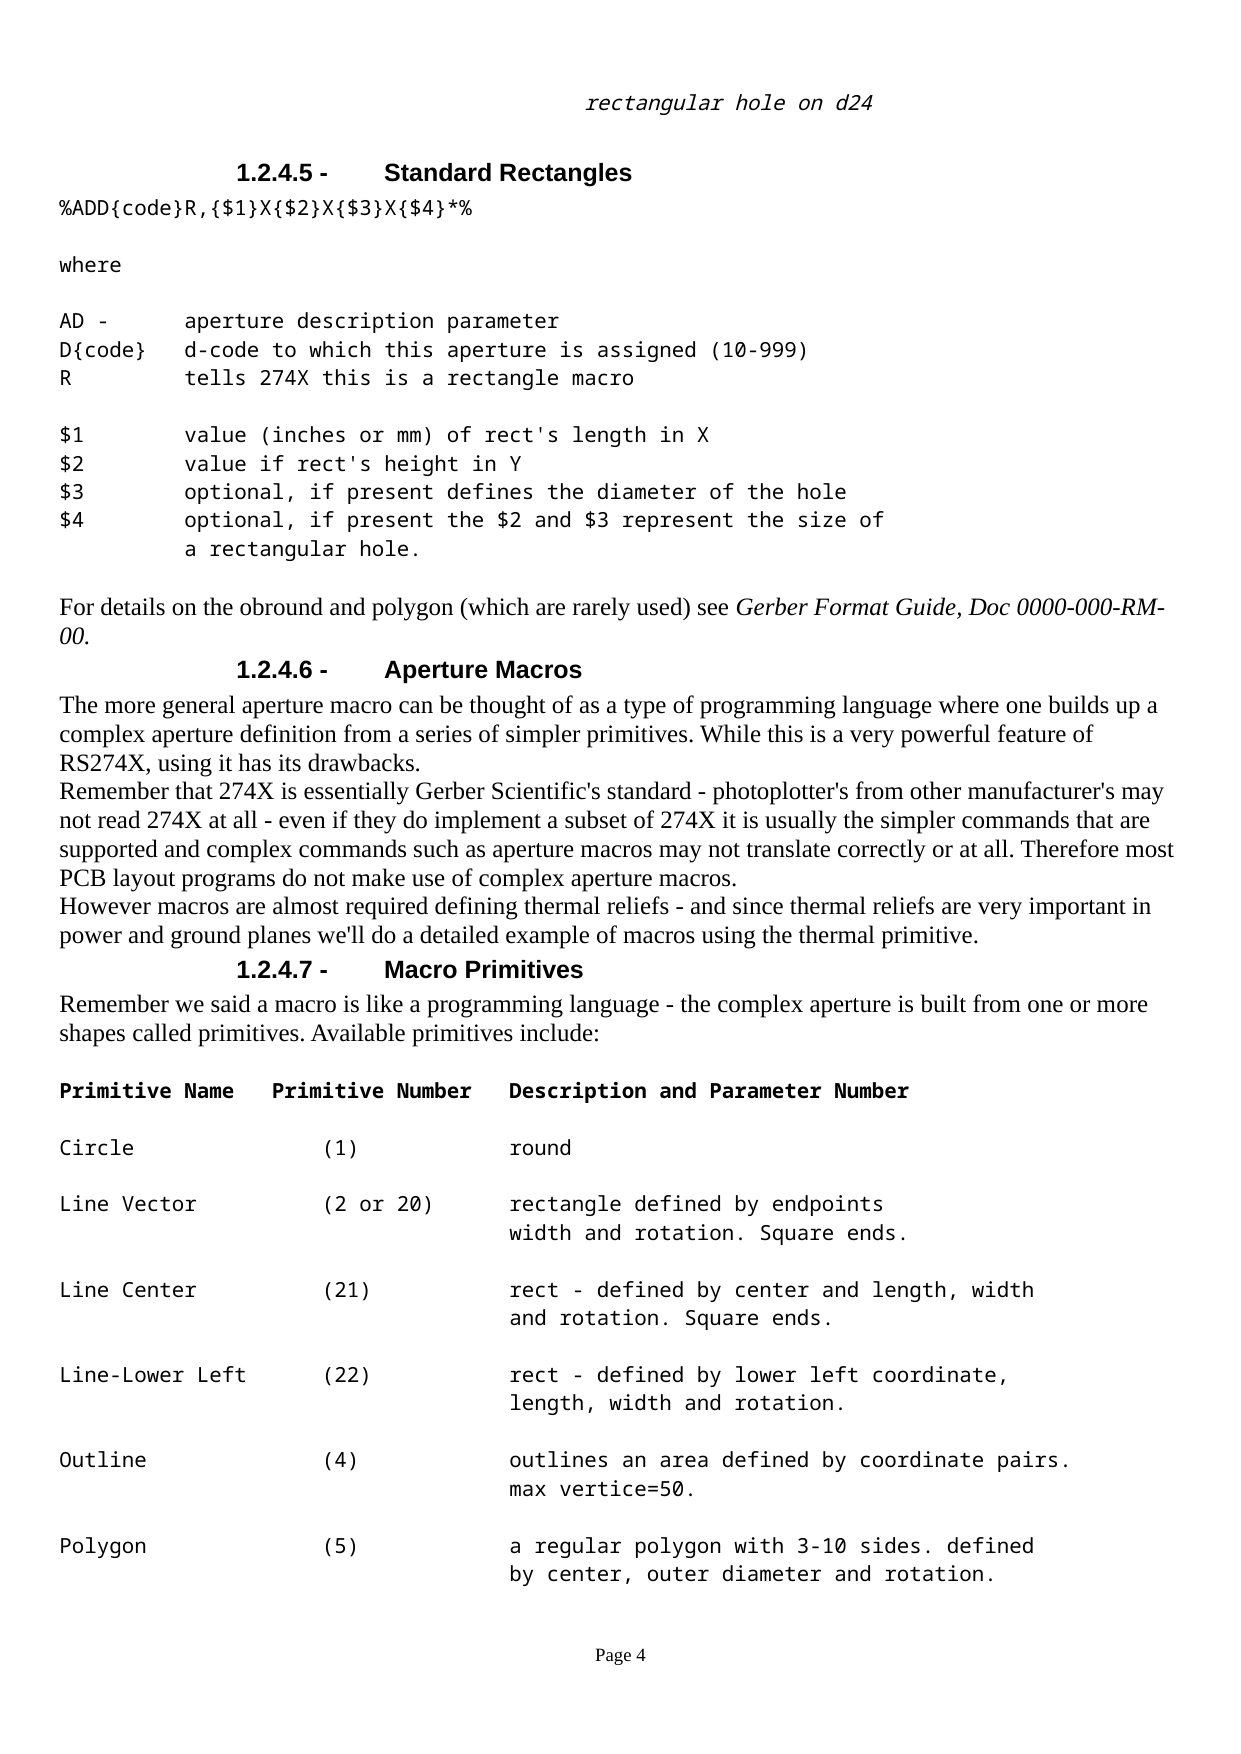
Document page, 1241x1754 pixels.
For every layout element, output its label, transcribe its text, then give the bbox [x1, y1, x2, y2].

text Remember we said a macro is like a programming language - the complex aperture is built from one or more shapes called primitives. Available primitives include: [59, 989, 1181, 1047]
text AD - aperture description parameter [59, 307, 1181, 335]
text where [59, 250, 1181, 278]
text a rectangular hole. [59, 534, 1181, 562]
text max vertice=50. [59, 1474, 1181, 1502]
text Circle (1) round [59, 1133, 1181, 1161]
text However macros are almost required defining thermal reliefs - and since thermal reliefs are very important in power and ground planes we'll do a detailed example of macros using the thermal primitive. [59, 891, 1181, 949]
text Outline (4) outlines an area defined by coordinate pairs. [59, 1445, 1181, 1474]
text D{code} d-code to which this aperture is assigned (10-999) [59, 335, 1181, 363]
subtitle Standard Rectangles [236, 158, 1181, 187]
text length, width and rotation. [59, 1388, 1181, 1417]
text %ADD{code}R,{$1}X{$2}X{$3}X{$4}*% [59, 193, 1181, 221]
text For details on the obround and polygon (which are rarely used) see Gerber Format Guide, Doc 0000-000-RM-00. [59, 592, 1181, 649]
text Line Vector (2 or 20) rectangle defined by endpoints [59, 1189, 1181, 1218]
text Line Center (21) rect - defined by center and length, width [59, 1275, 1181, 1303]
text Line-Lower Left (22) rect - defined by lower left coordinate, [59, 1360, 1181, 1388]
text R tells 274X this is a rectangle macro [59, 363, 1181, 392]
text $1 value (inches or mm) of rect's length in X [59, 420, 1181, 449]
text $3 optional, if present defines the diameter of the hole [59, 477, 1181, 506]
text $4 optional, if present the $2 and $3 represent the size of [59, 506, 1181, 534]
text Primitive Name Primitive Number Description and Parameter Number [59, 1076, 1181, 1104]
text Remember that 274X is essentially Gerber Scientific's standard - photoplotter's from other manufacturer's may not read 274X at all - even if they do implement a subset of 274X it is usually the simpler commands that are supported and complex commands such as aperture macros may not translate correctly or at all. Therefore most PCB layout programs do not make use of complex aperture macros. [59, 776, 1181, 891]
text rectangular hole on d24 [59, 88, 1181, 117]
text $2 value if rect's height in Y [59, 449, 1181, 477]
text by center, outer diameter and rotation. [59, 1559, 1181, 1588]
subtitle Macro Primitives [236, 955, 1181, 983]
text width and rotation. Square ends. [59, 1218, 1181, 1246]
subtitle Aperture Macros [236, 655, 1181, 684]
text Polygon (5) a regular polygon with 3-10 sides. defined [59, 1531, 1181, 1559]
text and rotation. Square ends. [59, 1303, 1181, 1332]
text The more general aperture macro can be thought of as a type of programming language where one builds up a complex aperture definition from a series of simpler primitives. While this is a very powerful feature of RS274X, using it has its drawbacks. [59, 690, 1181, 776]
